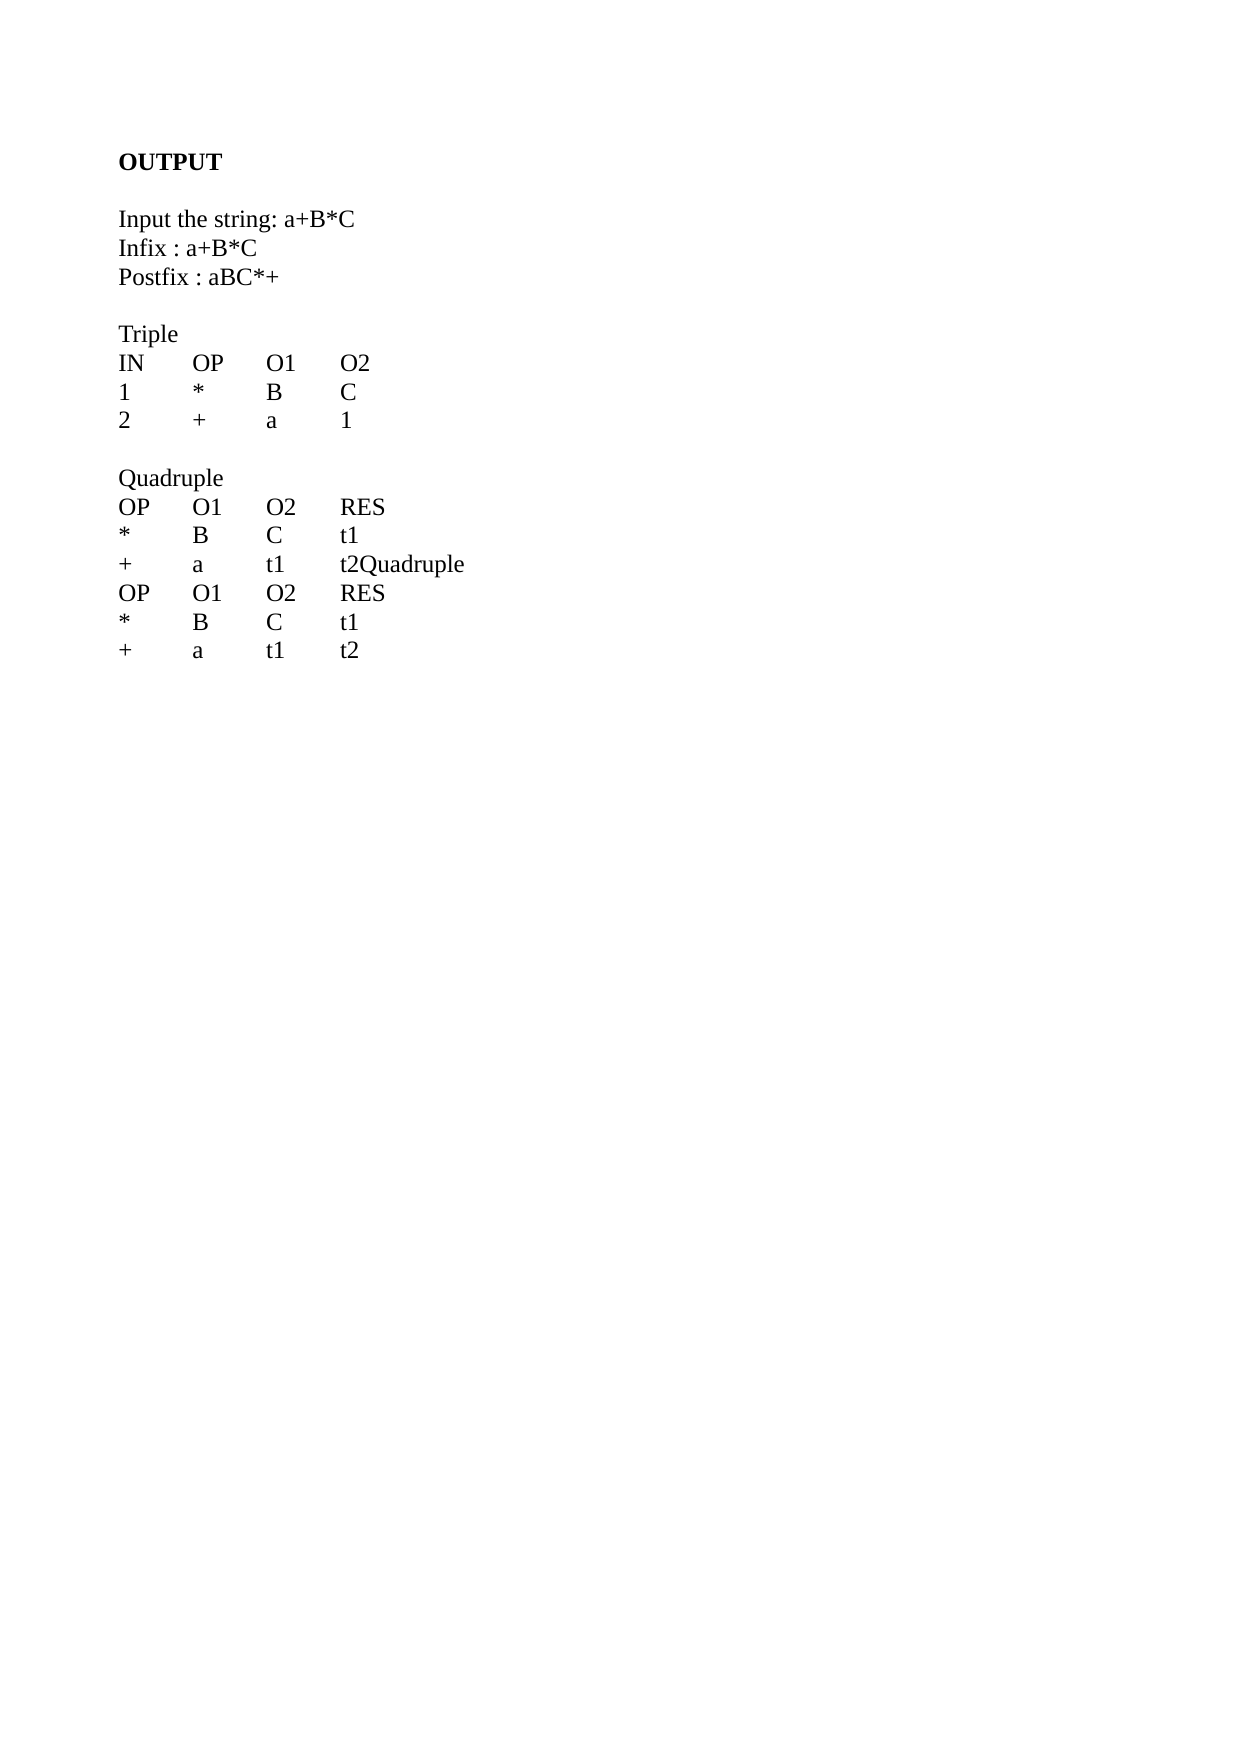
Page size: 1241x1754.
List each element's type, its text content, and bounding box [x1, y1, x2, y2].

text OUTPUT [118, 147, 1122, 176]
text Input the string: a+B*C [118, 204, 1122, 233]
text Infix : a+B*C [118, 233, 1122, 262]
text Postfix : aBC*+ [118, 262, 1122, 291]
text 1 * B C [118, 377, 1122, 406]
text * B C t1 [118, 521, 1122, 549]
text IN OP O1 O2 [118, 348, 1122, 377]
text OP O1 O2 RES [118, 578, 1122, 607]
text + a t1 t2 [118, 636, 1122, 664]
text 2 + a 1 [118, 406, 1122, 434]
text Quadruple [118, 463, 1122, 492]
text * B C t1 [118, 607, 1122, 636]
text OP O1 O2 RES [118, 492, 1122, 521]
text Triple [118, 319, 1122, 348]
text + a t1 t2Quadruple [118, 549, 1122, 578]
